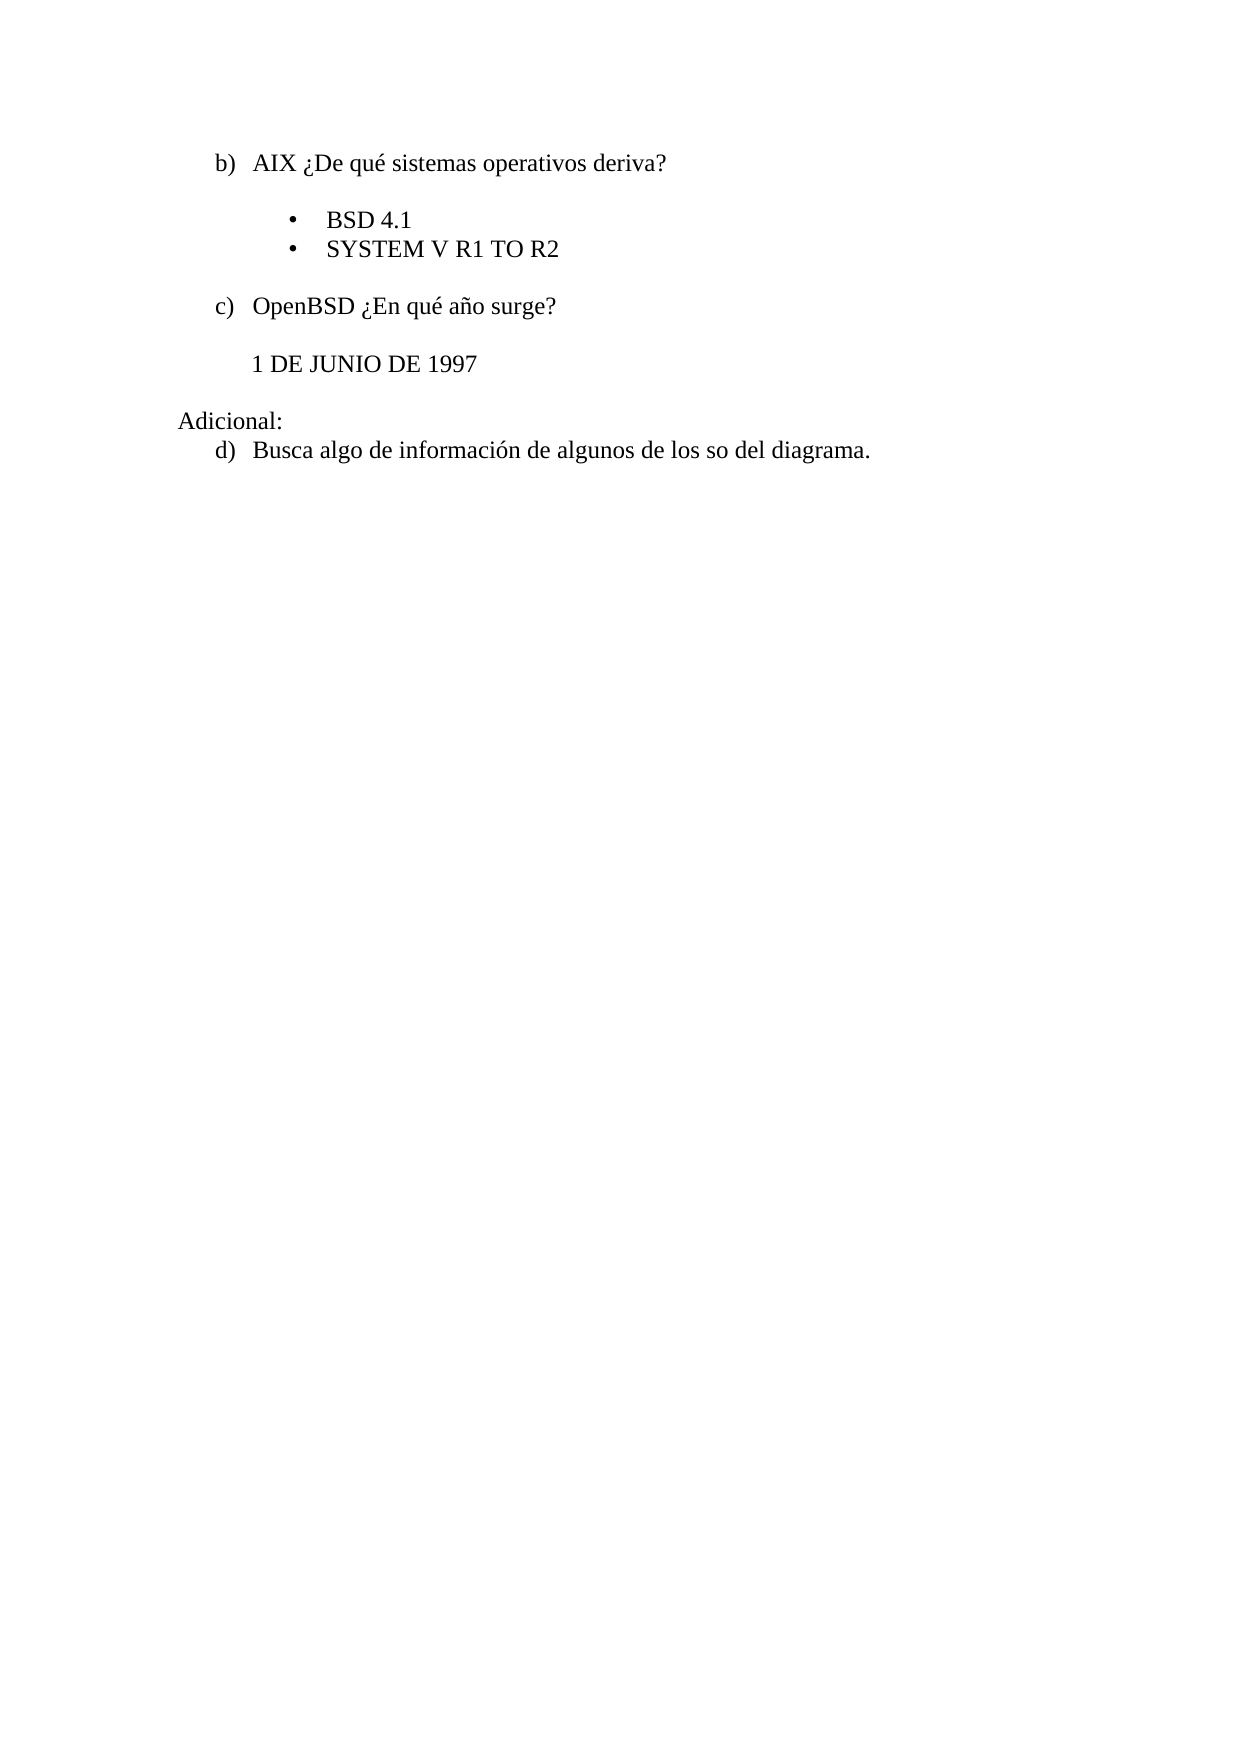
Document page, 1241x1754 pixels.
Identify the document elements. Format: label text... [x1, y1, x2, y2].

list BSD 4.1 [288, 205, 1063, 234]
list AIX ¿De qué sistemas operativos deriva? [215, 148, 1063, 176]
text Adicional: [177, 406, 1063, 435]
list OpenBSD ¿En qué año surge? [215, 291, 1063, 320]
text 1 DE JUNIO DE 1997 [251, 349, 1063, 378]
list Busca algo de información de algunos de los so del diagrama. [215, 435, 1063, 464]
list SYSTEM V R1 TO R2 [288, 234, 1063, 263]
